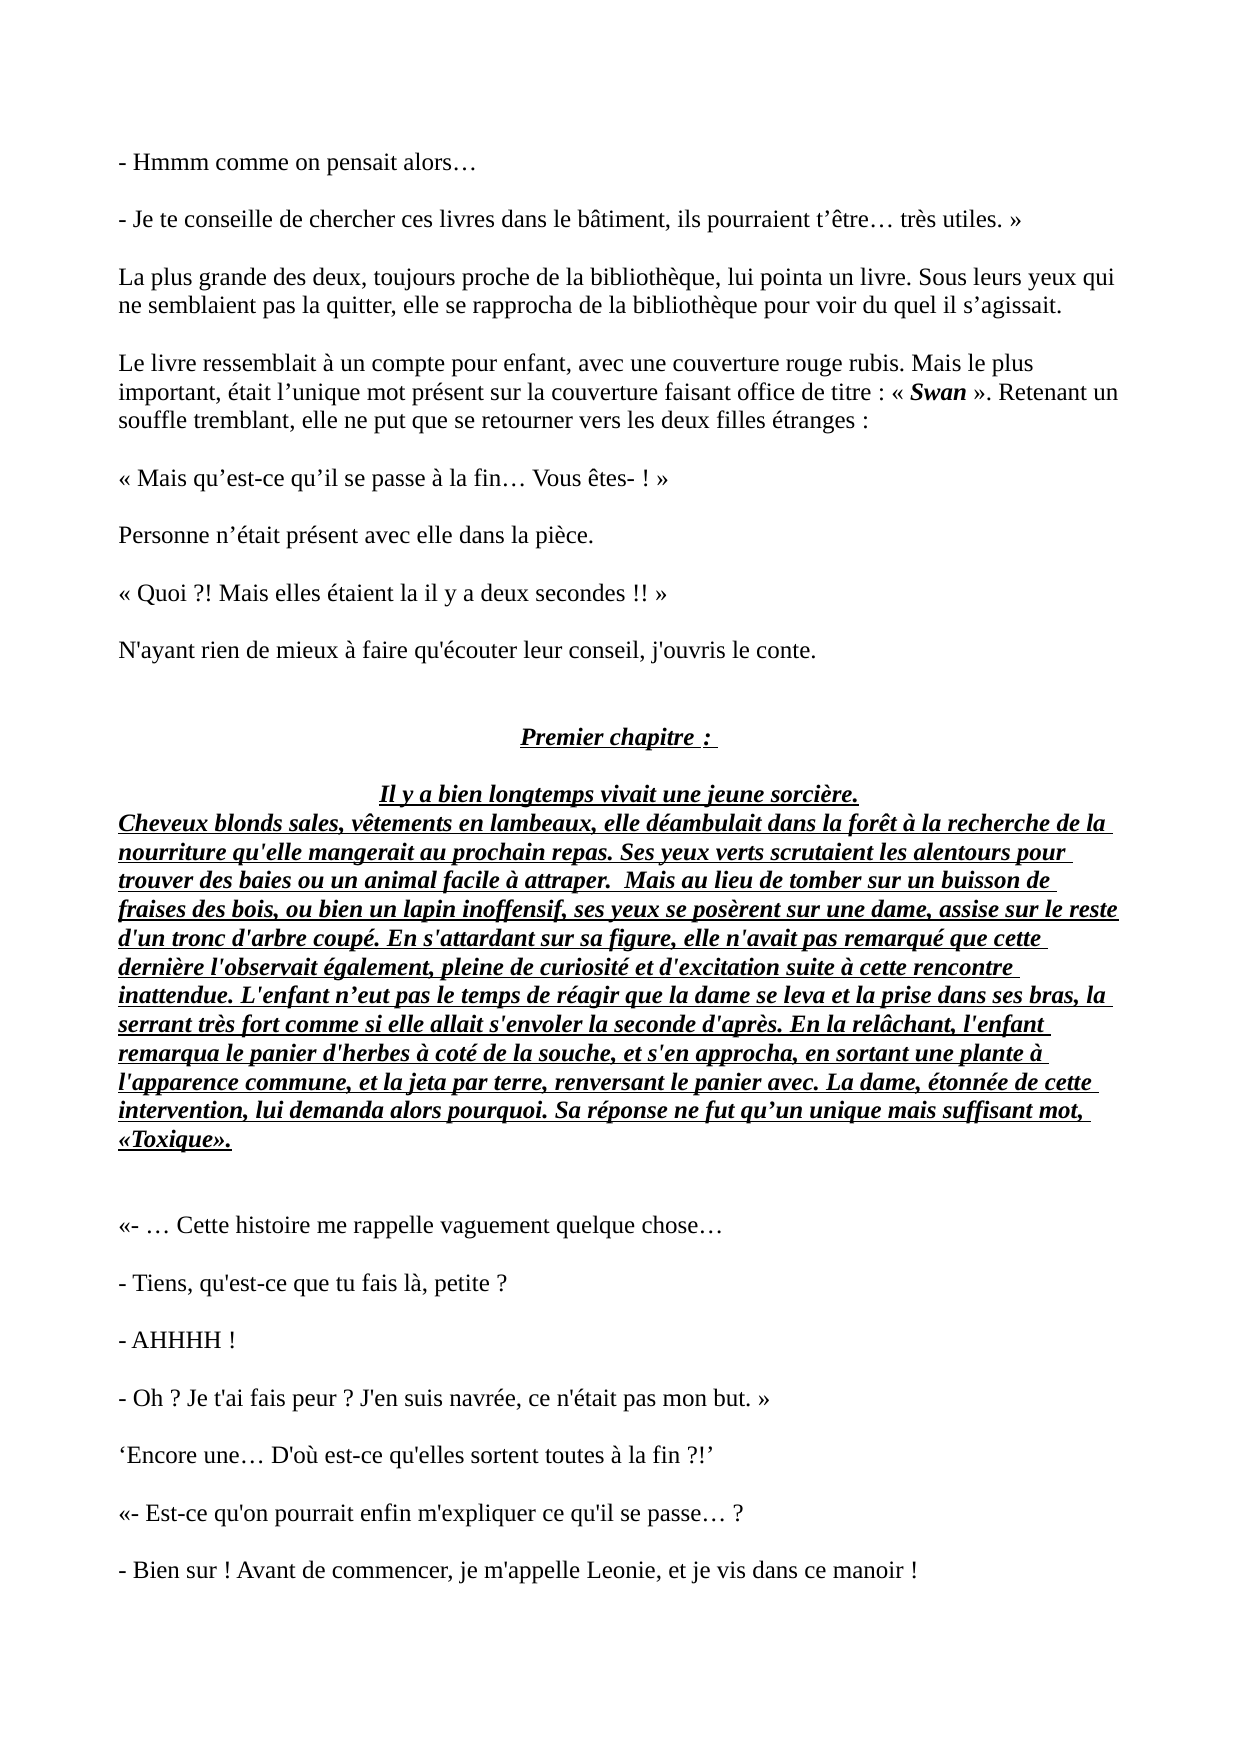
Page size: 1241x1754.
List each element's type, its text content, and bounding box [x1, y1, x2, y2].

text - Hmmm comme on pensait alors… [118, 147, 1122, 176]
text - Oh ? Je t'ai fais peur ? J'en suis navrée, ce n'était pas mon but. » [118, 1383, 1122, 1412]
text - AHHHH ! [118, 1326, 1122, 1354]
text Personne n’était présent avec elle dans la pièce. [118, 521, 1122, 549]
text - Tiens, qu'est-ce que tu fais là, petite ? [118, 1268, 1122, 1297]
text « Quoi ?! Mais elles étaient la il y a deux secondes !! » [118, 578, 1122, 607]
text « Mais qu’est-ce qu’il se passe à la fin… Vous êtes- ! » [118, 463, 1122, 492]
text ‘Encore une… D'où est-ce qu'elles sortent toutes à la fin ?!’ [118, 1441, 1122, 1469]
text Le livre ressemblait à un compte pour enfant, avec une couverture rouge rubis. Mais le plus important, était l’unique mot présent sur la couverture faisant office de titre : « Swan ». Retenant un souffle tremblant, elle ne put que se retourner vers les deux filles étranges : [118, 348, 1122, 434]
text - Bien sur ! Avant de commencer, je m'appelle Leonie, et je vis dans ce manoir ! [118, 1556, 1122, 1584]
text La plus grande des deux, toujours proche de la bibliothèque, lui pointa un livre. Sous leurs yeux qui ne semblaient pas la quitter, elle se rapprocha de la bibliothèque pour voir du quel il s’agissait. [118, 262, 1122, 319]
text «- Est-ce qu'on pourrait enfin m'expliquer ce qu'il se passe… ? [118, 1498, 1122, 1527]
text «- … Cette histoire me rappelle vaguement quelque chose… [118, 1211, 1122, 1239]
text Premier chapitre : [118, 722, 1122, 751]
text Cheveux blonds sales, vêtements en lambeaux, elle déambulait dans la forêt à la recherche de la nourriture qu'elle mangerait au prochain repas. Ses yeux verts scrutaient les alentours pour trouver des baies ou un animal facile à attraper. Mais au lieu de tomber sur un buisson de fraises des bois, ou bien un lapin inoffensif, ses yeux se posèrent sur une dame, assise sur le reste d'un tronc d'arbre coupé. En s'attardant sur sa figure, elle n'avait pas remarqué que cette dernière l'observait également, pleine de curiosité et d'excitation suite à cette rencontre inattendue. L'enfant n’eut pas le temps de réagir que la dame se leva et la prise dans ses bras, la serrant très fort comme si elle allait s'envoler la seconde d'après. En la relâchant, l'enfant remarqua le panier d'herbes à coté de la souche, et s'en approcha, en sortant une plante à l'apparence commune, et la jeta par terre, renversant le panier avec. La dame, étonnée de cette intervention, lui demanda alors pourquoi. Sa réponse ne fut qu’un unique mais suffisant mot, «Toxique». [118, 808, 1122, 1153]
text N'ayant rien de mieux à faire qu'écouter leur conseil, j'ouvris le conte. [118, 636, 1122, 664]
text Il y a bien longtemps vivait une jeune sorcière. [118, 779, 1122, 808]
text - Je te conseille de chercher ces livres dans le bâtiment, ils pourraient t’être… très utiles. » [118, 204, 1122, 233]
